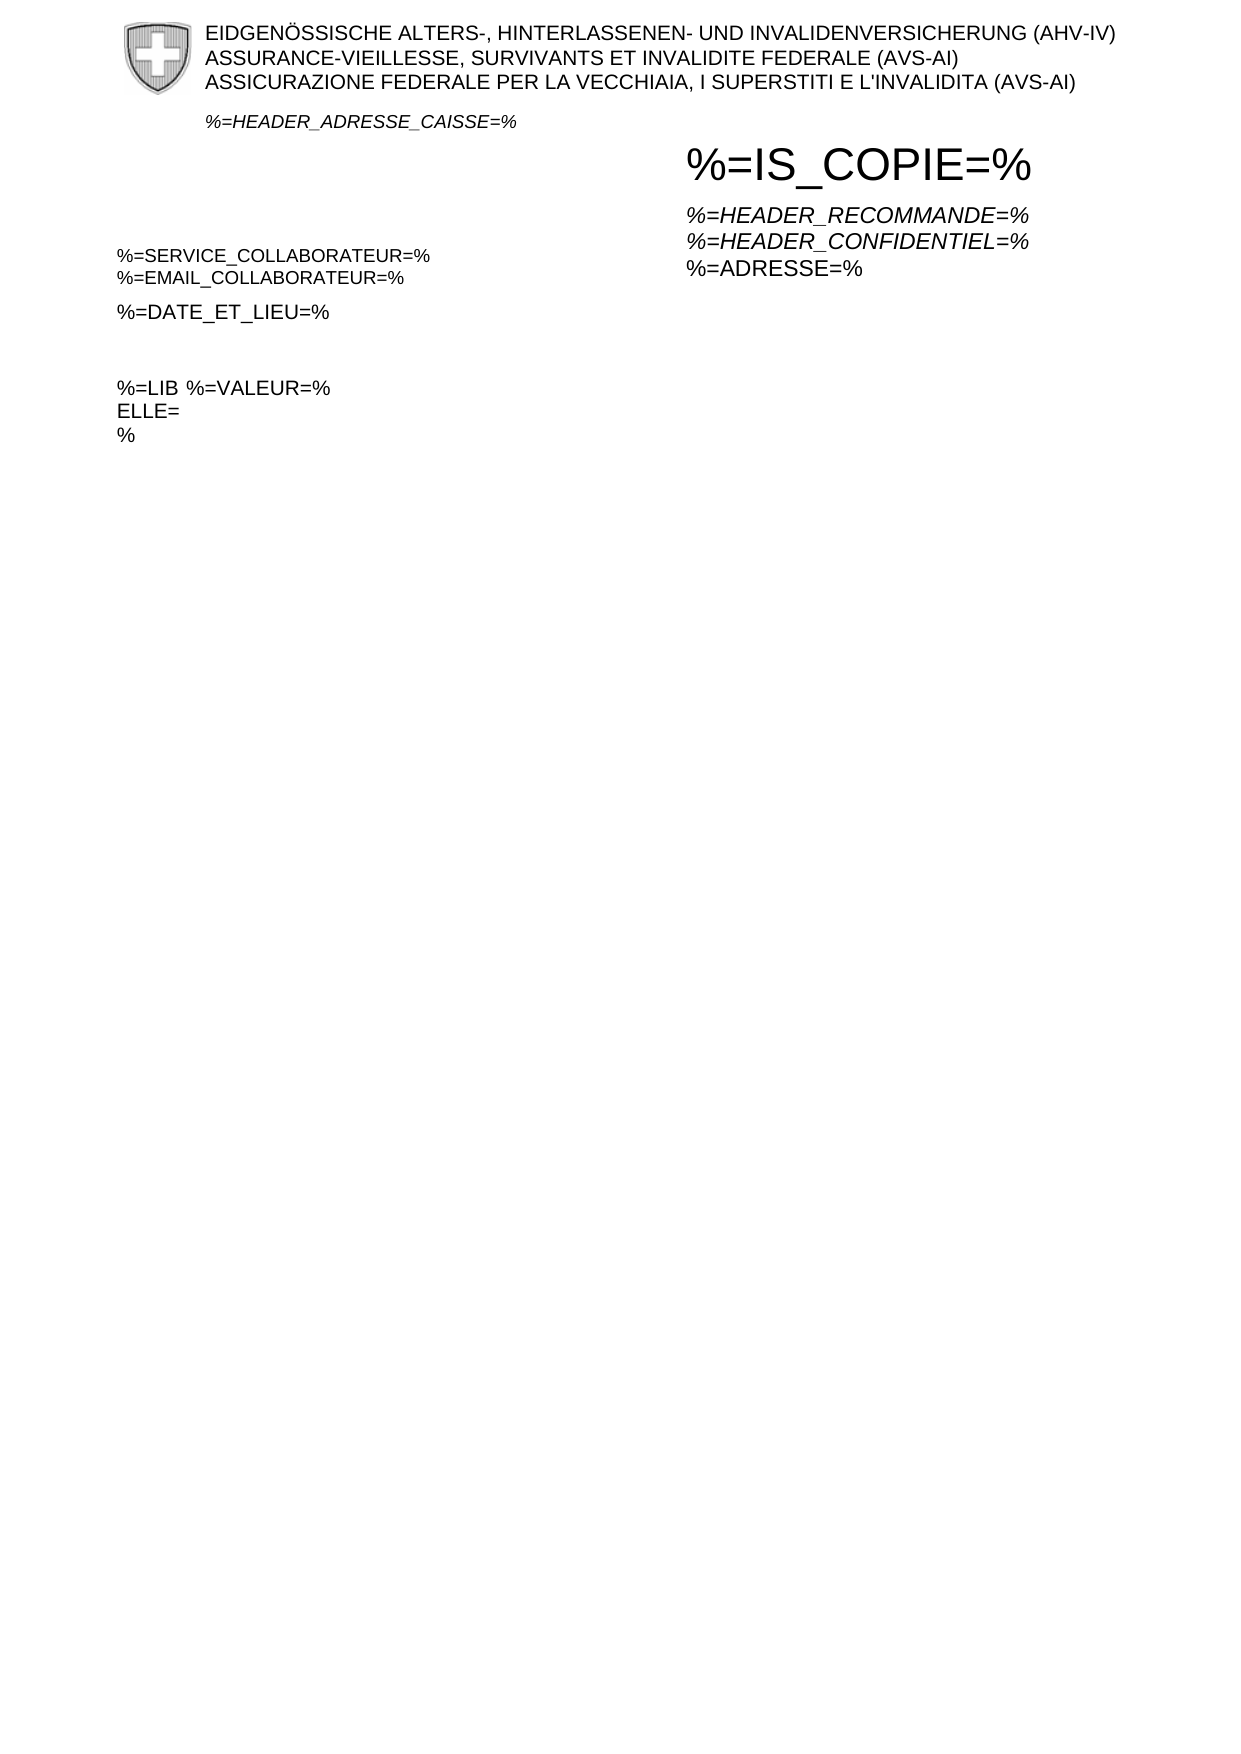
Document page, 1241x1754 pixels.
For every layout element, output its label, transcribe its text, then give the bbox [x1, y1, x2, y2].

text EIDGENÖSSISCHE ALTERS-, HINTERLASSENEN- UND INVALIDENVERSICHERUNG (AHV-IV) [118, 17, 1122, 46]
table_cell %=LIBELLE=% [118, 370, 187, 453]
table_cell %=VALEUR=% [187, 370, 680, 453]
table_cell %=SERVICE_COLLABORATEUR=% %=EMAIL_COLLABORATEUR=% [118, 196, 680, 294]
table_cell [118, 329, 187, 369]
table_cell [118, 453, 187, 486]
text ASSURANCE-VIEILLESSE, SURVIVANTS ET INVALIDITE FEDERALE (AVS-AI) [192, 46, 1122, 70]
table_cell %=HEADER_RECOMMANDE=% %=HEADER_CONFIDENTIEL=% %=ADRESSE=% [680, 196, 1122, 486]
table_cell %=DATE_ET_LIEU=% [118, 294, 680, 329]
table_header %=IS_COPIE=% [680, 132, 1122, 196]
picture [124, 22, 192, 95]
table_cell [187, 453, 680, 486]
table_header [118, 132, 680, 196]
text ASSICURAZIONE FEDERALE PER LA VECCHIAIA, I SUPERSTITI E L'INVALIDITA (AVS-AI) [192, 70, 1122, 94]
table_cell [187, 329, 680, 369]
table_header %=HEADER_ADRESSE_CAISSE=% [206, 111, 1111, 132]
